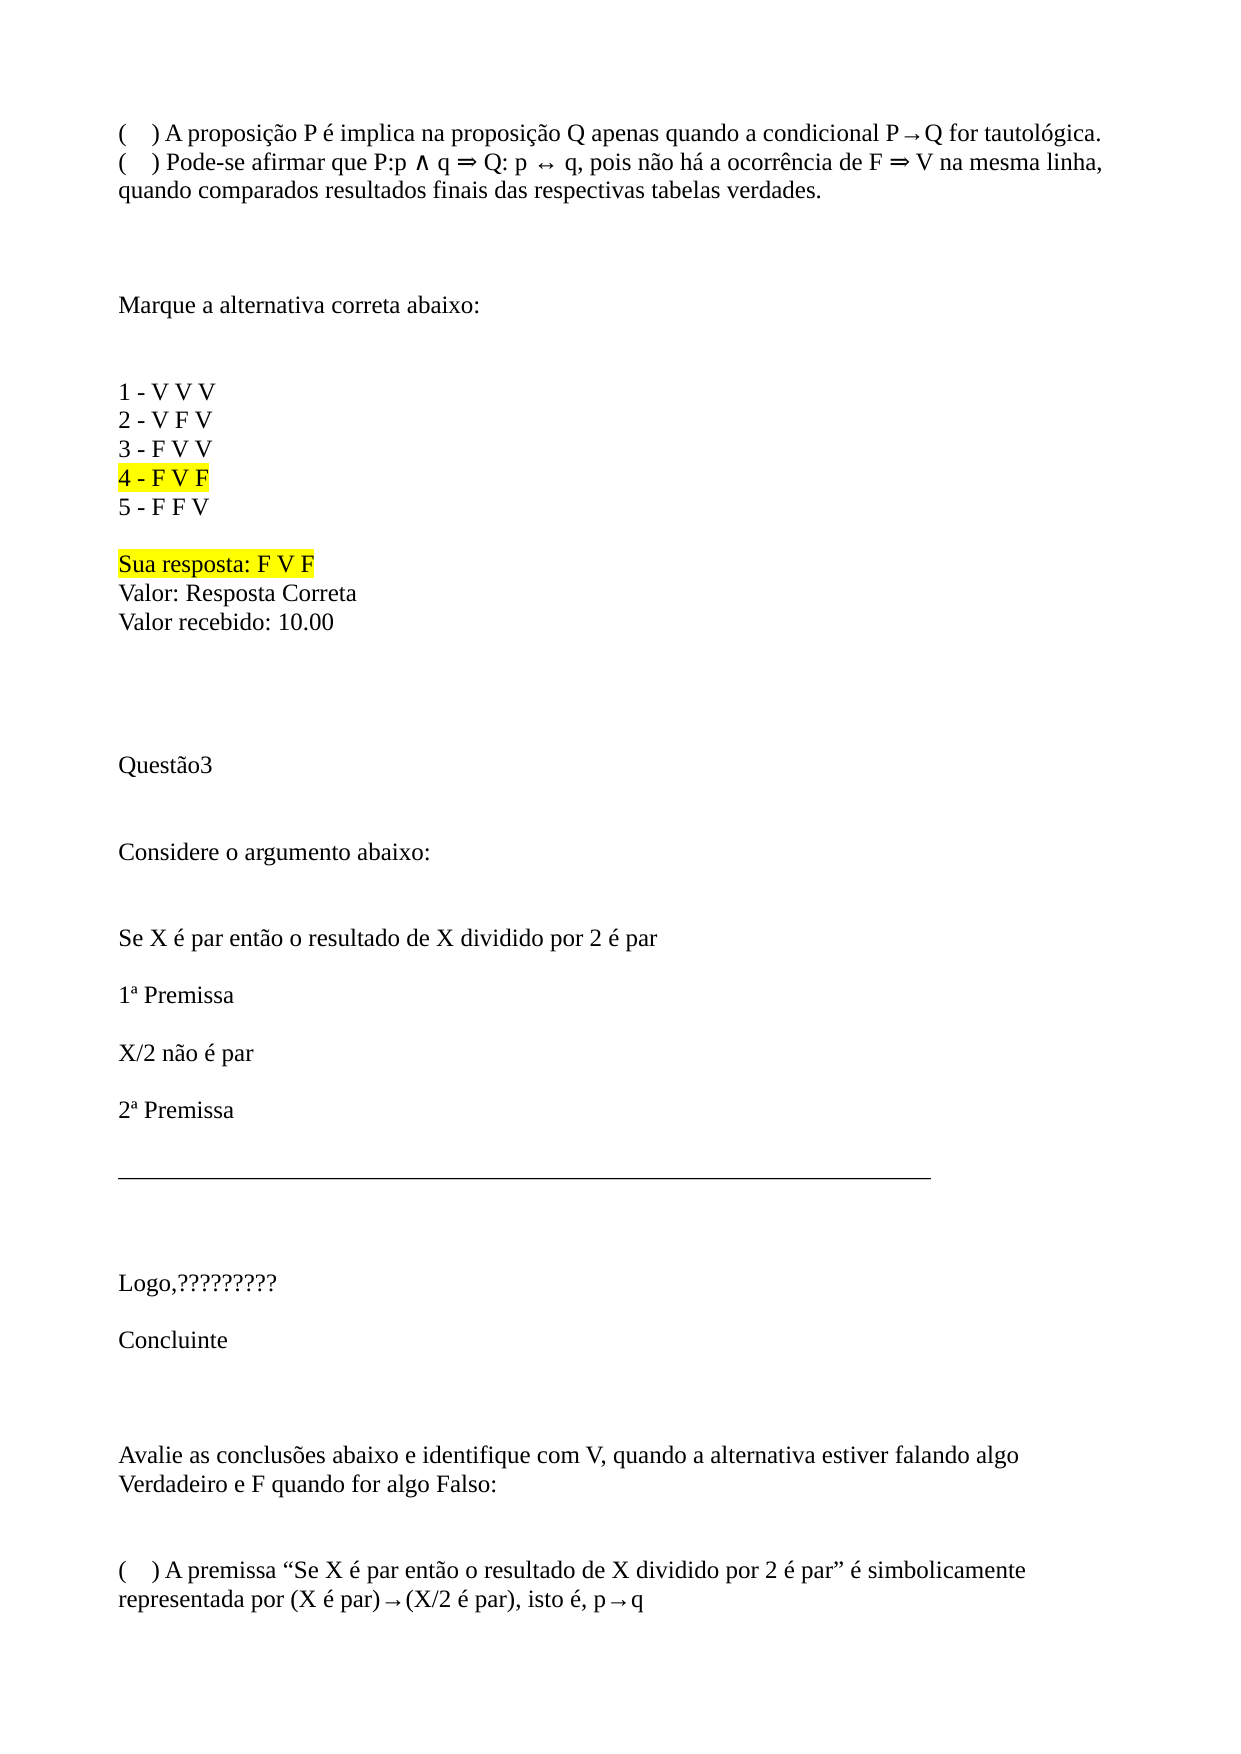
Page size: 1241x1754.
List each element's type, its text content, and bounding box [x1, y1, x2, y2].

text _________________________________________________________________ [118, 1153, 1122, 1182]
text 5 - F F V [118, 492, 1122, 521]
text 1ª Premissa [118, 981, 1122, 1009]
text Valor recebido: 10.00 [118, 607, 1122, 636]
text 3 - F V V [118, 434, 1122, 463]
text 2ª Premissa [118, 1096, 1122, 1124]
text 1 - V V V [118, 377, 1122, 406]
text Considere o argumento abaixo: [118, 837, 1122, 866]
text 2 - V F V [118, 406, 1122, 434]
text ( ) A proposição P é implica na proposição Q apenas quando a condicional P→Q for tautológica. [118, 118, 1122, 147]
text Avalie as conclusões abaixo e identifique com V, quando a alternativa estiver falando algo Verdadeiro e F quando for algo Falso: [118, 1441, 1122, 1498]
text 4 - F V F [118, 463, 1122, 492]
text ( ) A premissa “Se X é par então o resultado de X dividido por 2 é par” é simbolicamente representada por (X é par)→(X/2 é par), isto é, p→q [118, 1556, 1122, 1613]
text Questão3 [118, 751, 1122, 779]
text ( ) Pode-se afirmar que P:p ∧ q ⇒ Q: p ↔ q, pois não há a ocorrência de F ⇒ V na mesma linha, quando comparados resultados finais das respectivas tabelas verdades. [118, 147, 1122, 204]
text Concluinte [118, 1326, 1122, 1354]
text Sua resposta: F V F [118, 549, 1122, 578]
text Valor: Resposta Correta [118, 578, 1122, 607]
text X/2 não é par [118, 1038, 1122, 1067]
text Marque a alternativa correta abaixo: [118, 291, 1122, 319]
text Logo,????????? [118, 1268, 1122, 1297]
text Se X é par então o resultado de X dividido por 2 é par [118, 923, 1122, 952]
